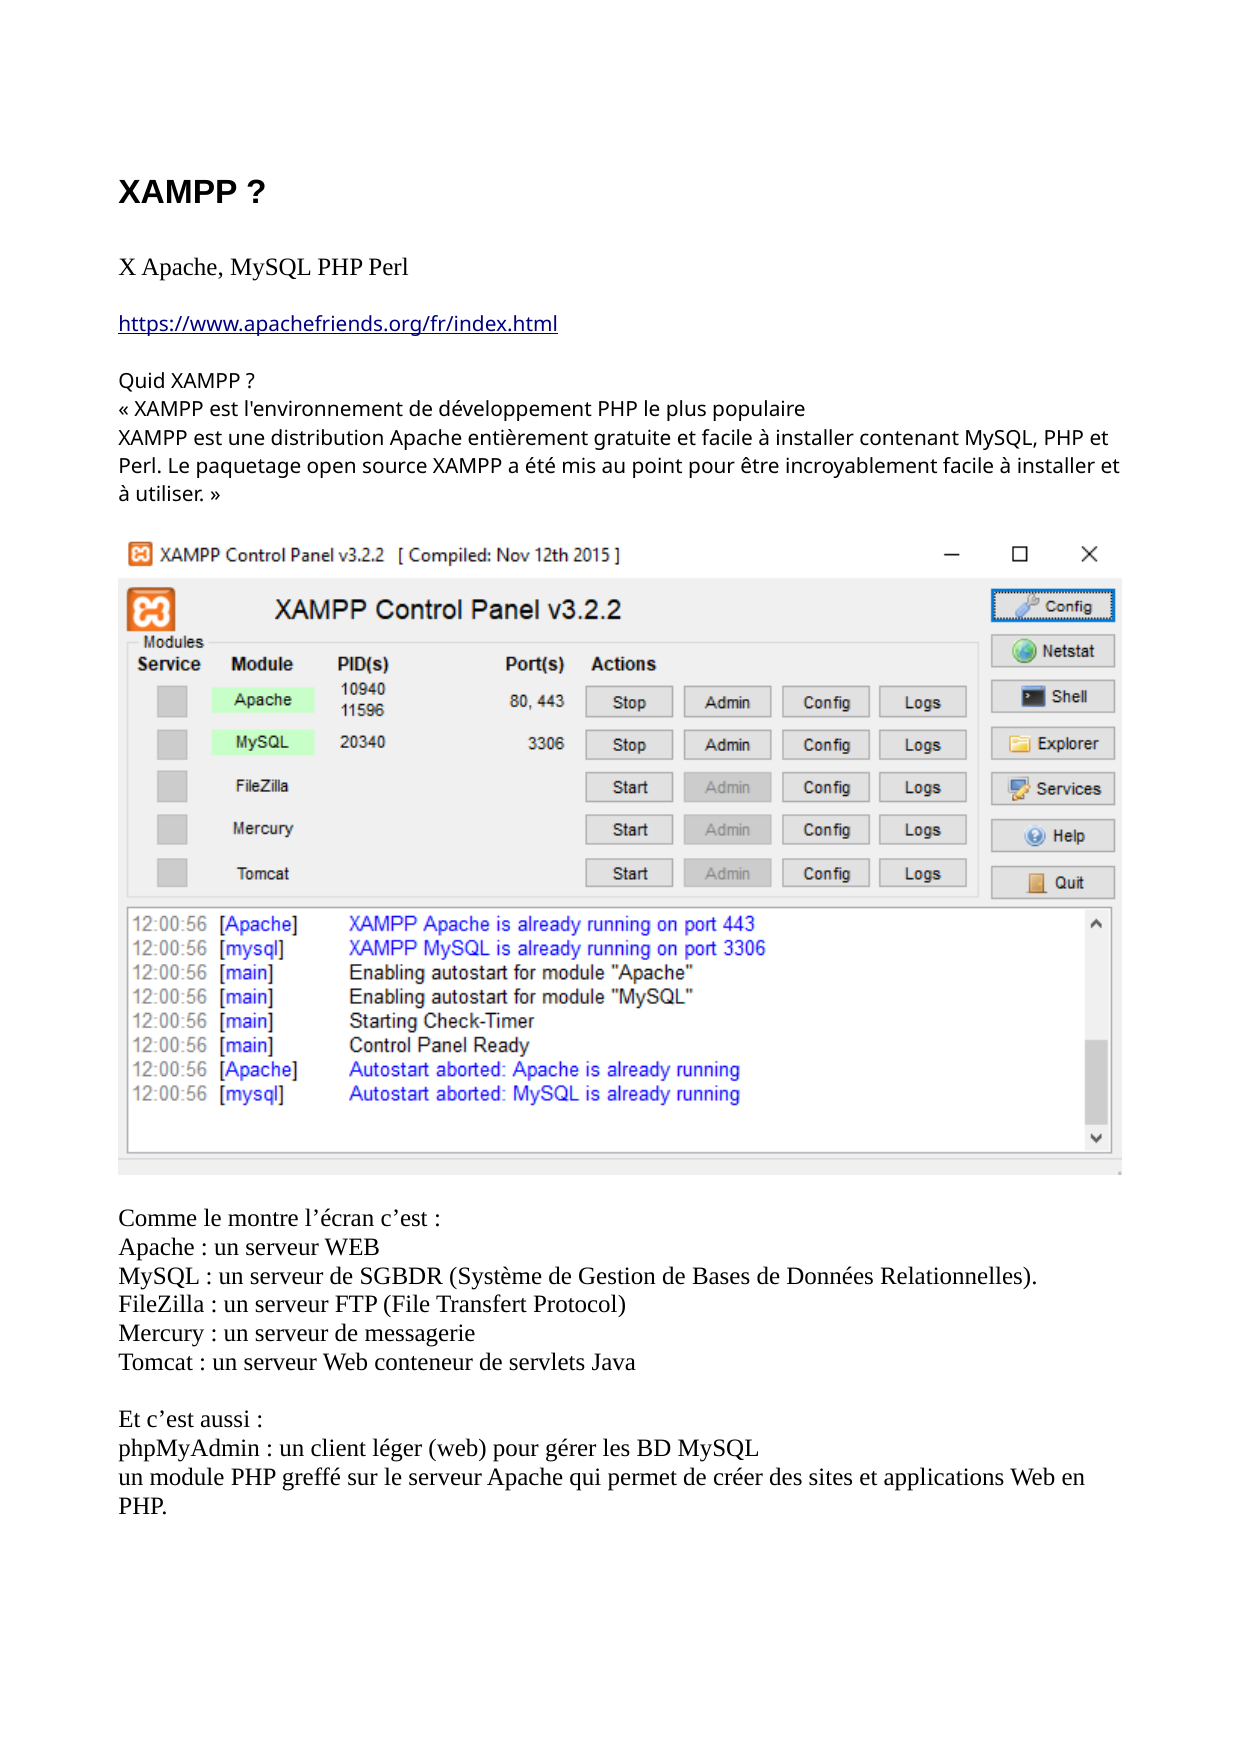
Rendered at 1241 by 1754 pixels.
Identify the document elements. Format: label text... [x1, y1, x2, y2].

text un module PHP greffé sur le serveur Apache qui permet de créer des sites et applications Web en PHP. [118, 1462, 1122, 1519]
text https://www.apachefriends.org/fr/index.html [118, 309, 1122, 337]
text « XAMPP est l'environnement de développement PHP le plus populaire [118, 394, 1122, 423]
text MySQL : un serveur de SGBDR (Système de Gestion de Bases de Données Relationnelles). [118, 1261, 1122, 1289]
text FileZilla : un serveur FTP (File Transfert Protocol) [118, 1289, 1122, 1318]
text Apache : un serveur WEB [118, 1232, 1122, 1261]
text Tomcat : un serveur Web conteneur de servlets Java [118, 1347, 1122, 1376]
text Comme le montre l’écran c’est : [118, 1203, 1122, 1232]
text Et c’est aussi : [118, 1404, 1122, 1433]
subtitle XAMPP ? [118, 172, 1122, 211]
text X Apache, MySQL PHP Perl [118, 252, 1122, 281]
text Quid XAMPP ? [118, 366, 1122, 394]
picture [118, 536, 1123, 1175]
text Mercury : un serveur de messagerie [118, 1318, 1122, 1347]
text XAMPP est une distribution Apache entièrement gratuite et facile à installer contenant MySQL, PHP et Perl. Le paquetage open source XAMPP a été mis au point pour être incroyablement facile à installer et à utiliser. » [118, 423, 1122, 508]
text phpMyAdmin : un client léger (web) pour gérer les BD MySQL [118, 1433, 1122, 1462]
